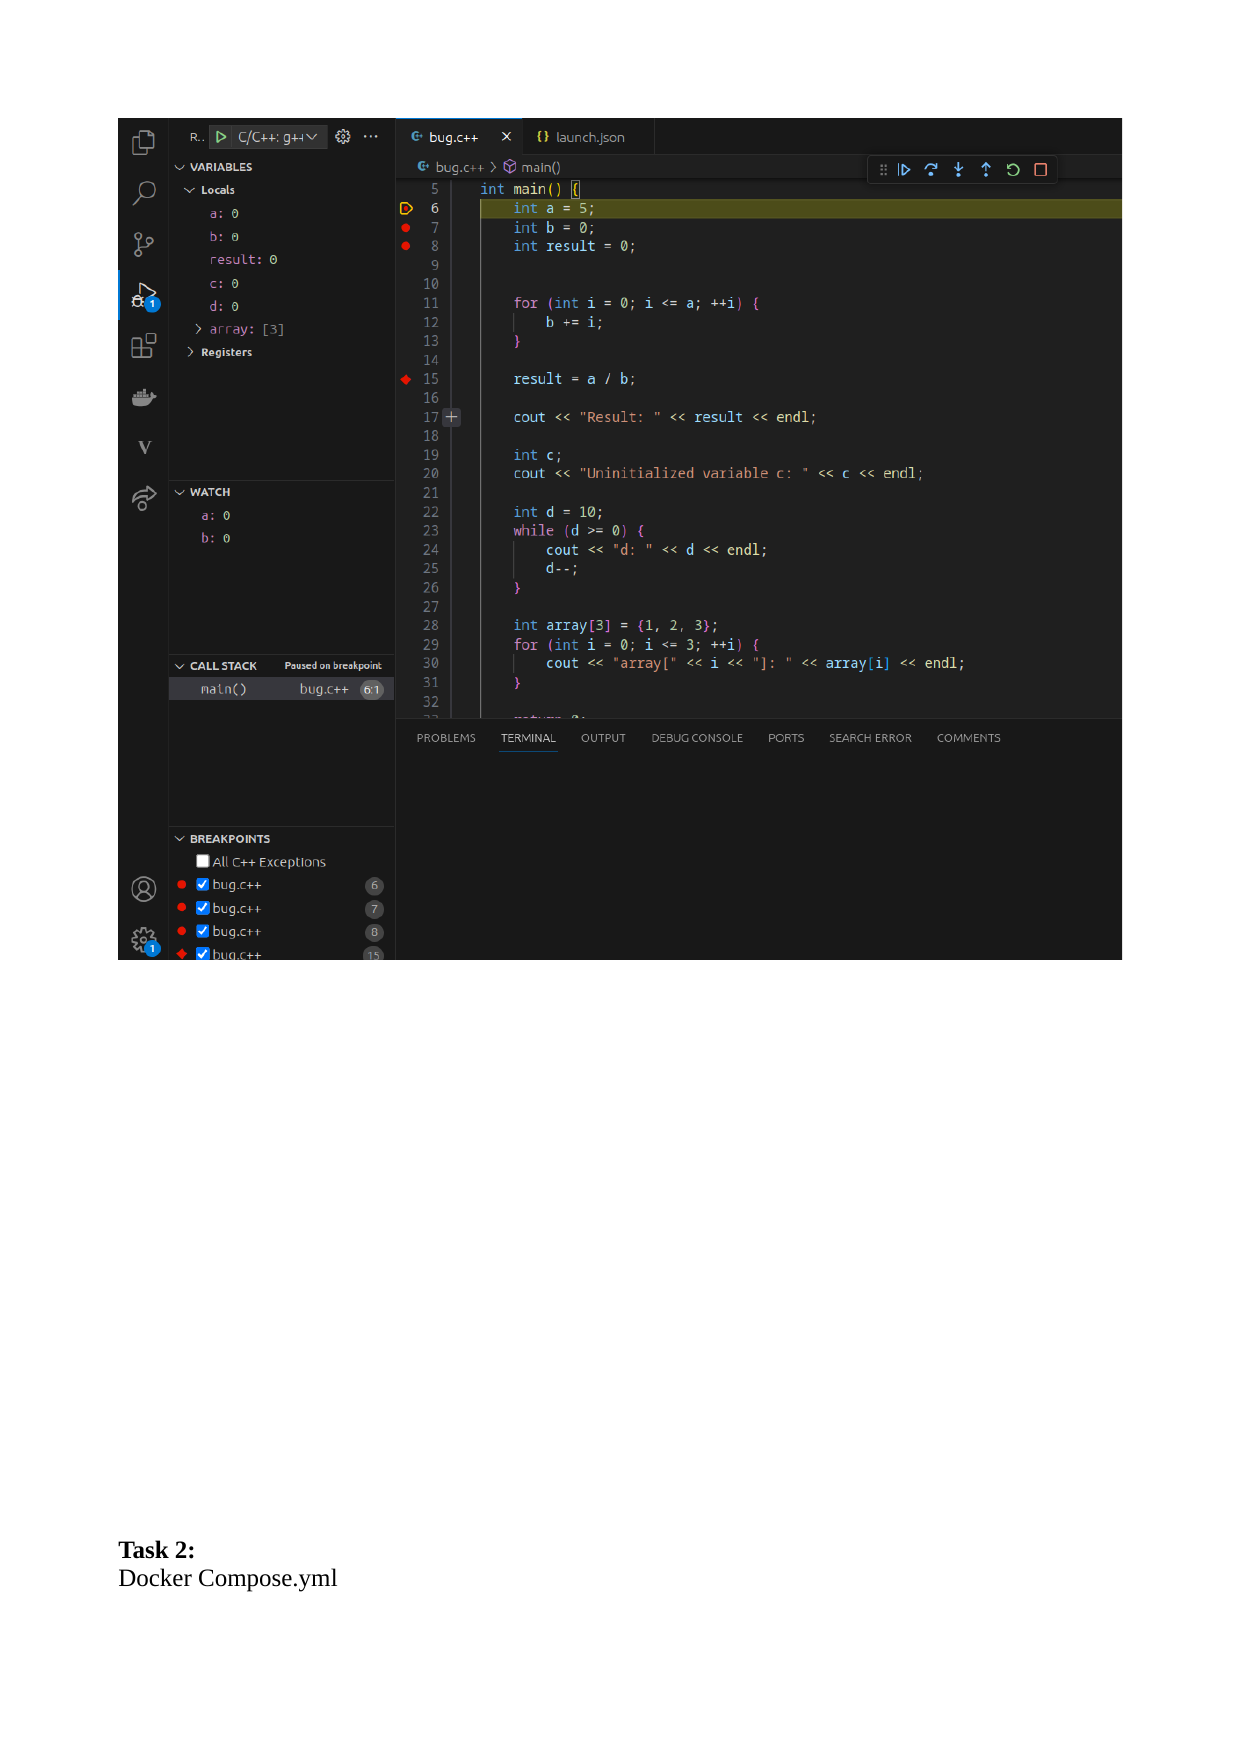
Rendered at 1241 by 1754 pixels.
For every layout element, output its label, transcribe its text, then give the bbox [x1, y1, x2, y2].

text Task 2: [118, 1535, 1122, 1563]
picture [118, 118, 1123, 960]
text Docker Compose.yml [118, 1563, 1122, 1592]
